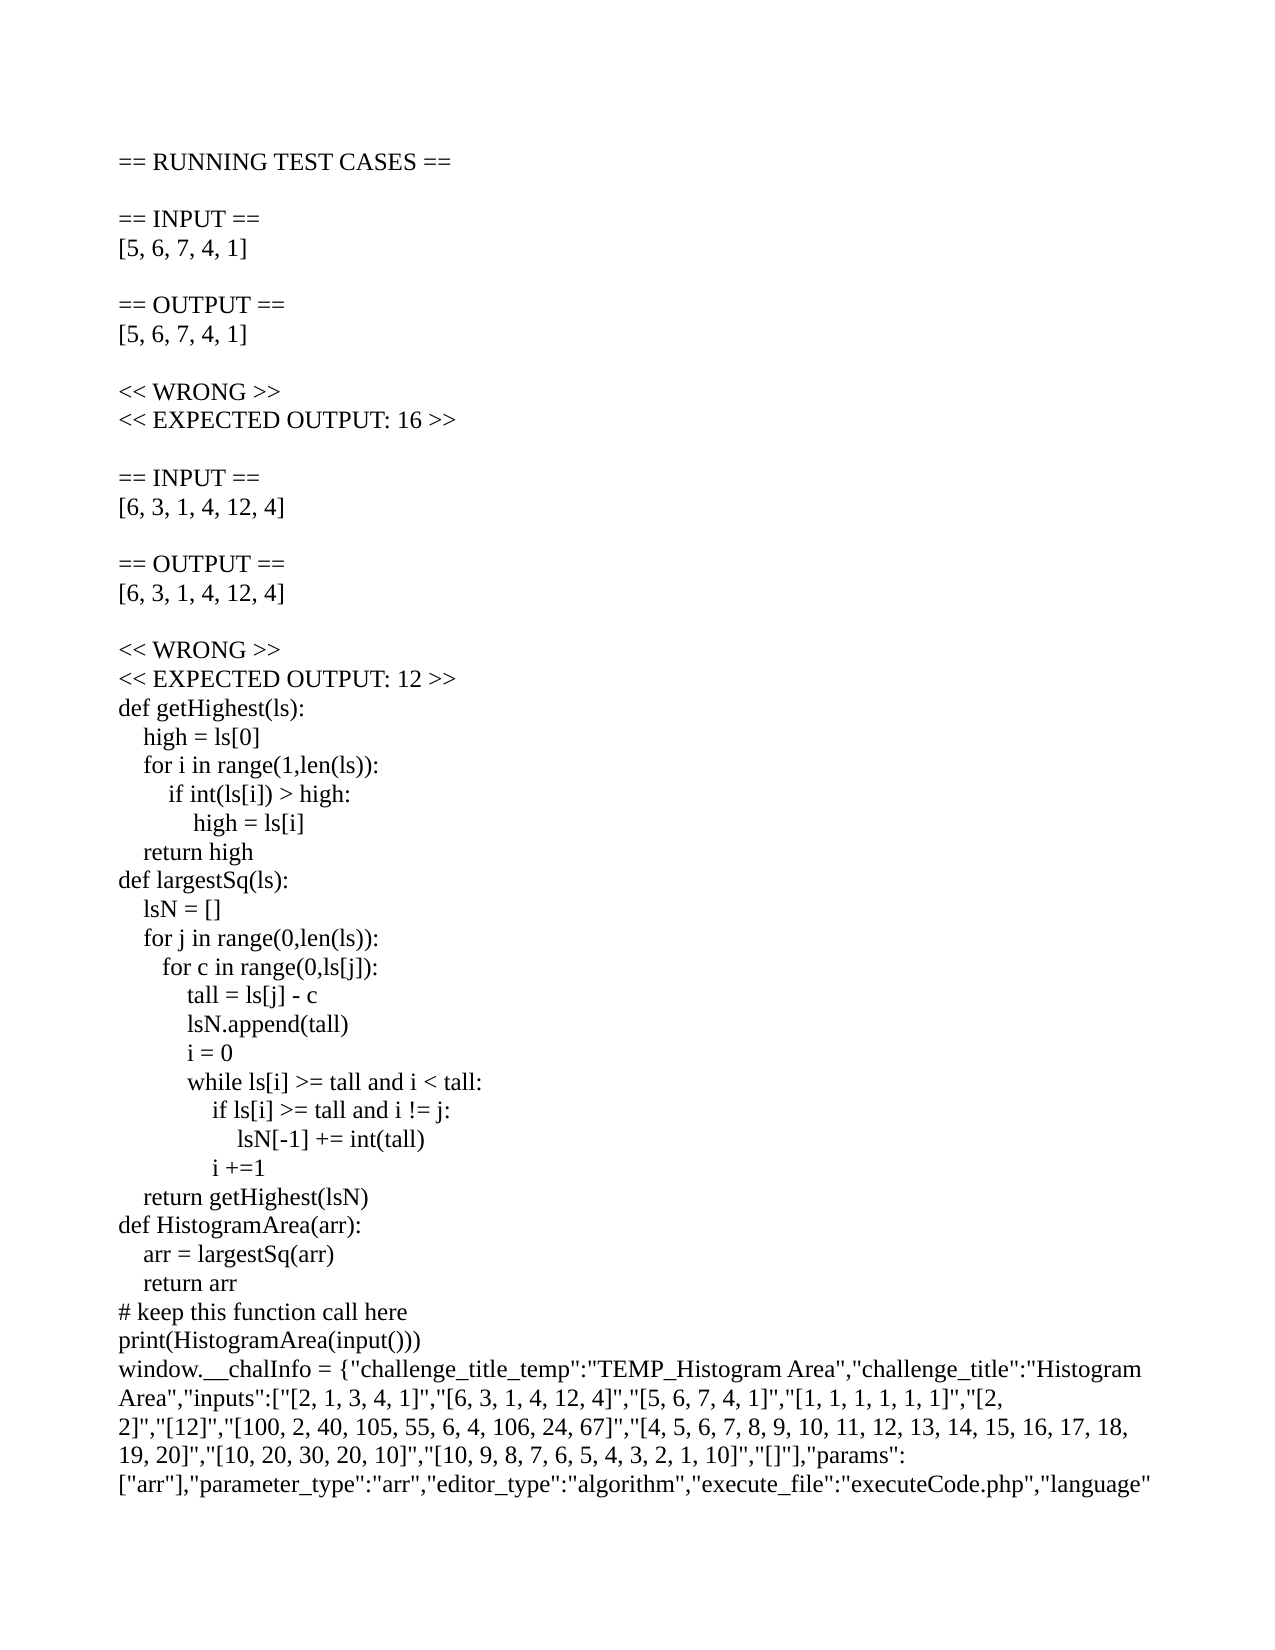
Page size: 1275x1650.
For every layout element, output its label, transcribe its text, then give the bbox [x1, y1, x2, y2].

text for c in range(0,ls[j]): [118, 952, 1157, 981]
text if ls[i] >= tall and i != j: [118, 1096, 1157, 1124]
text return arr [118, 1268, 1157, 1297]
text arr = largestSq(arr) [118, 1239, 1157, 1268]
text return high [118, 837, 1157, 866]
text << EXPECTED OUTPUT: 16 >> [118, 406, 1157, 434]
text [6, 3, 1, 4, 12, 4] [118, 578, 1157, 607]
text [5, 6, 7, 4, 1] [118, 319, 1157, 348]
text == INPUT == [118, 463, 1157, 492]
text if int(ls[i]) > high: [118, 779, 1157, 808]
text lsN[-1] += int(tall) [118, 1124, 1157, 1153]
text [6, 3, 1, 4, 12, 4] [118, 492, 1157, 521]
text while ls[i] >= tall and i < tall: [118, 1067, 1157, 1096]
text lsN.append(tall) [118, 1009, 1157, 1038]
text i = 0 [118, 1038, 1157, 1067]
text tall = ls[j] - c [118, 981, 1157, 1009]
text << EXPECTED OUTPUT: 12 >> [118, 664, 1157, 693]
text print(HistogramArea(input())) window.__chalInfo = {"challenge_title_temp":"TEMP_Histogram Area","challenge_title":"Histogram Area","inputs":["[2, 1, 3, 4, 1]","[6, 3, 1, 4, 12, 4]","[5, 6, 7, 4, 1]","[1, 1, 1, 1, 1, 1]","[2, 2]","[12]","[100, 2, 40, 105, 55, 6, 4, 106, 24, 67]","[4, 5, 6, 7, 8, 9, 10, 11, 12, 13, 14, 15, 16, 17, 18, 19, 20]","[10, 20, 30, 20, 10]","[10, 9, 8, 7, 6, 5, 4, 3, 2, 1, 10]","[]"],"params":["arr"],"parameter_type":"arr","editor_type":"algorithm","execute_file":"executeCode.php","language" [118, 1326, 1157, 1498]
text def HistogramArea(arr): [118, 1211, 1157, 1239]
text high = ls[0] [118, 722, 1157, 751]
text for j in range(0,len(ls)): [118, 923, 1157, 952]
text i +=1 [118, 1153, 1157, 1182]
text == OUTPUT == [118, 549, 1157, 578]
text high = ls[i] [118, 808, 1157, 837]
text == INPUT == [118, 204, 1157, 233]
text << WRONG >> [118, 377, 1157, 406]
text lsN = [] [118, 894, 1157, 923]
text def largestSq(ls): [118, 866, 1157, 894]
text [5, 6, 7, 4, 1] [118, 233, 1157, 262]
text # keep this function call here [118, 1297, 1157, 1326]
text def getHighest(ls): [118, 693, 1157, 722]
text == RUNNING TEST CASES == [118, 147, 1157, 176]
text for i in range(1,len(ls)): [118, 751, 1157, 779]
text == OUTPUT == [118, 291, 1157, 319]
text << WRONG >> [118, 636, 1157, 664]
text return getHighest(lsN) [118, 1182, 1157, 1211]
